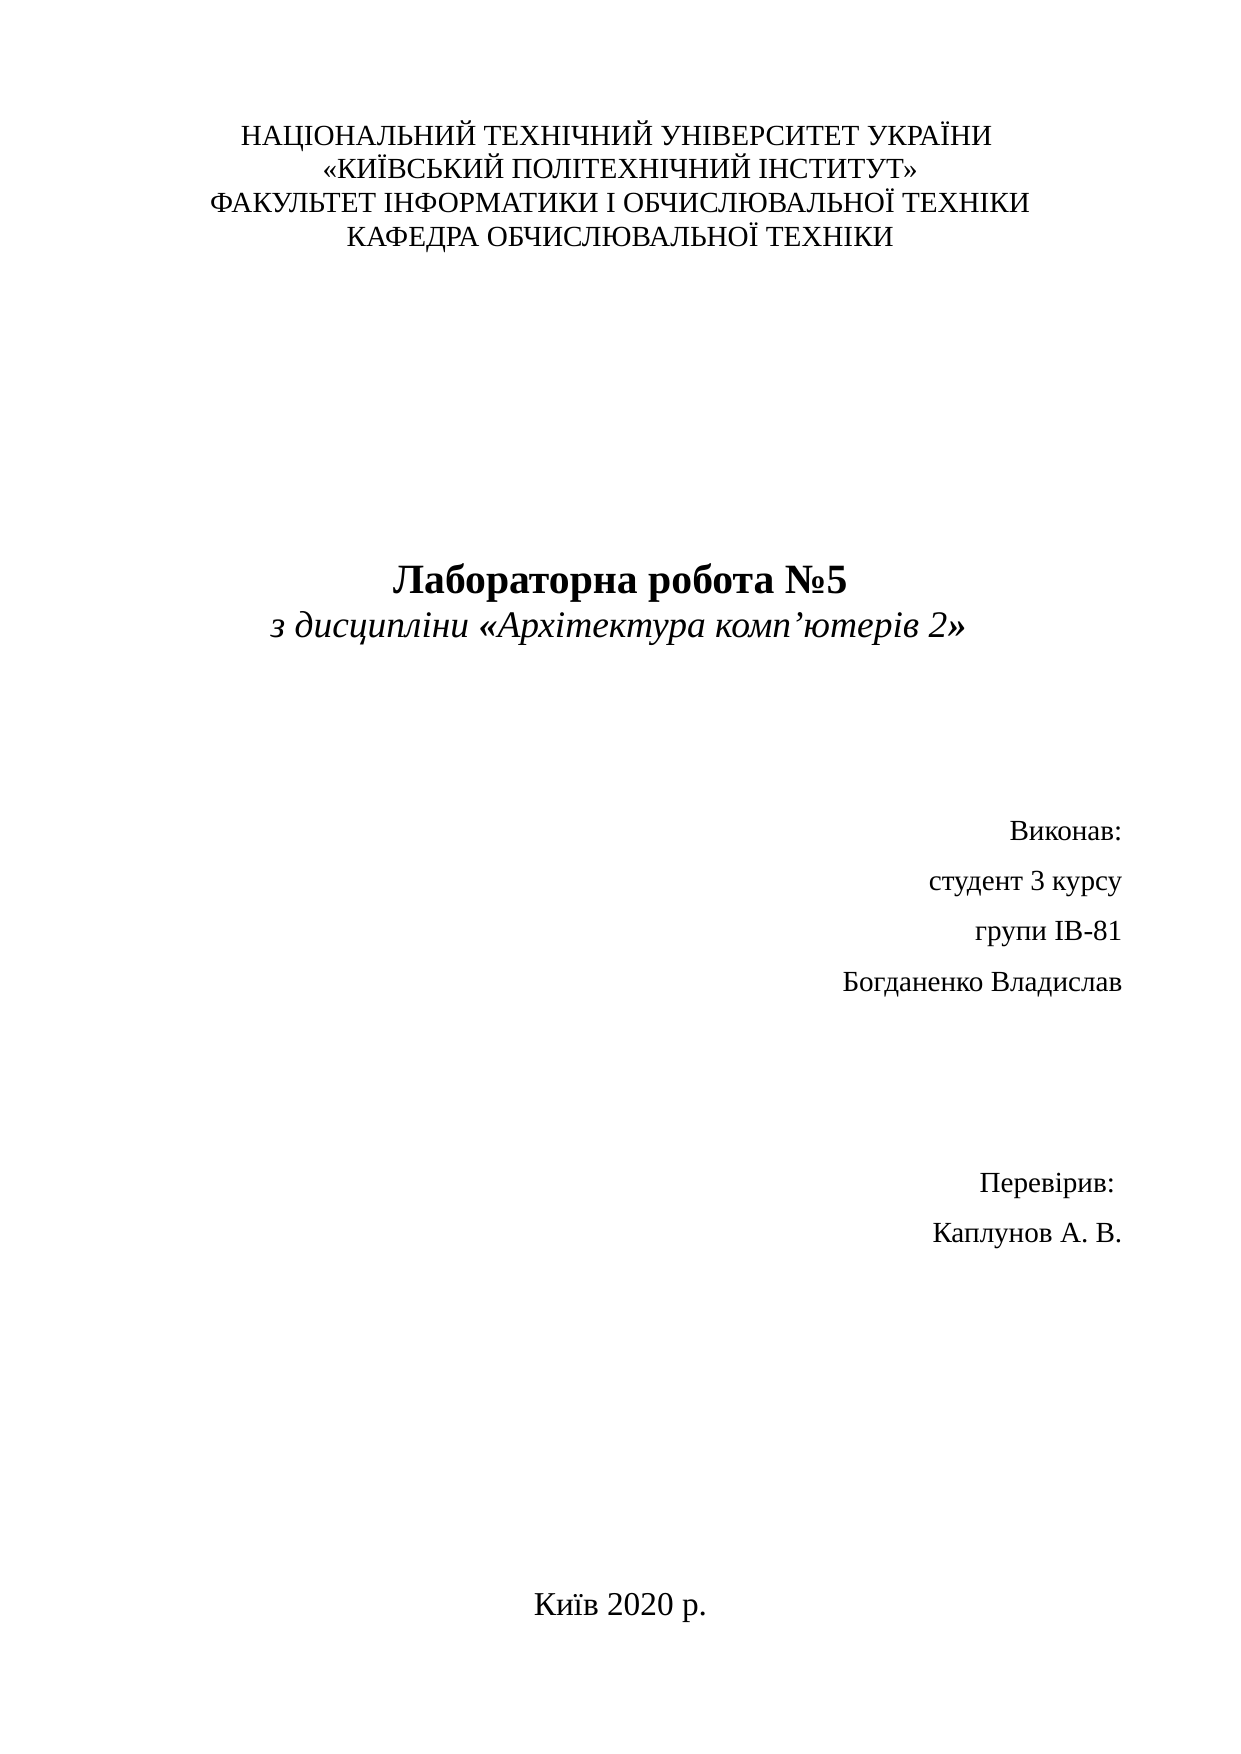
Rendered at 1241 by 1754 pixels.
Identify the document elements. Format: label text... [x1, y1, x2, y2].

text Перевірив: [118, 1165, 1122, 1199]
text з дисципліни «Архітектура комп’ютерів 2» [118, 602, 1122, 645]
text Лабораторна робота №5 [118, 554, 1122, 602]
text студент 3 курсу [118, 863, 1122, 897]
text Виконав: [118, 813, 1122, 846]
text НАЦІОНАЛЬНИЙ ТЕХНІЧНИЙ УНІВЕРСИТЕТ УКРАЇНИ [118, 118, 1122, 152]
text ФАКУЛЬТЕТ ІНФОРМАТИКИ І ОБЧИСЛЮВАЛЬНОЇ ТЕХНІКИ [118, 185, 1122, 219]
text Каплунов А. В. [118, 1215, 1122, 1249]
text Богданенко Владислав [118, 964, 1122, 997]
text групи ІВ-81 [118, 913, 1122, 947]
text Київ 2020 р. [118, 1584, 1122, 1623]
text КАФЕДРА ОБЧИСЛЮВАЛЬНОЇ ТЕХНІКИ [118, 219, 1122, 252]
text «КИЇВСЬКИЙ ПОЛІТЕХНІЧНИЙ ІНСТИТУТ» [118, 152, 1122, 185]
